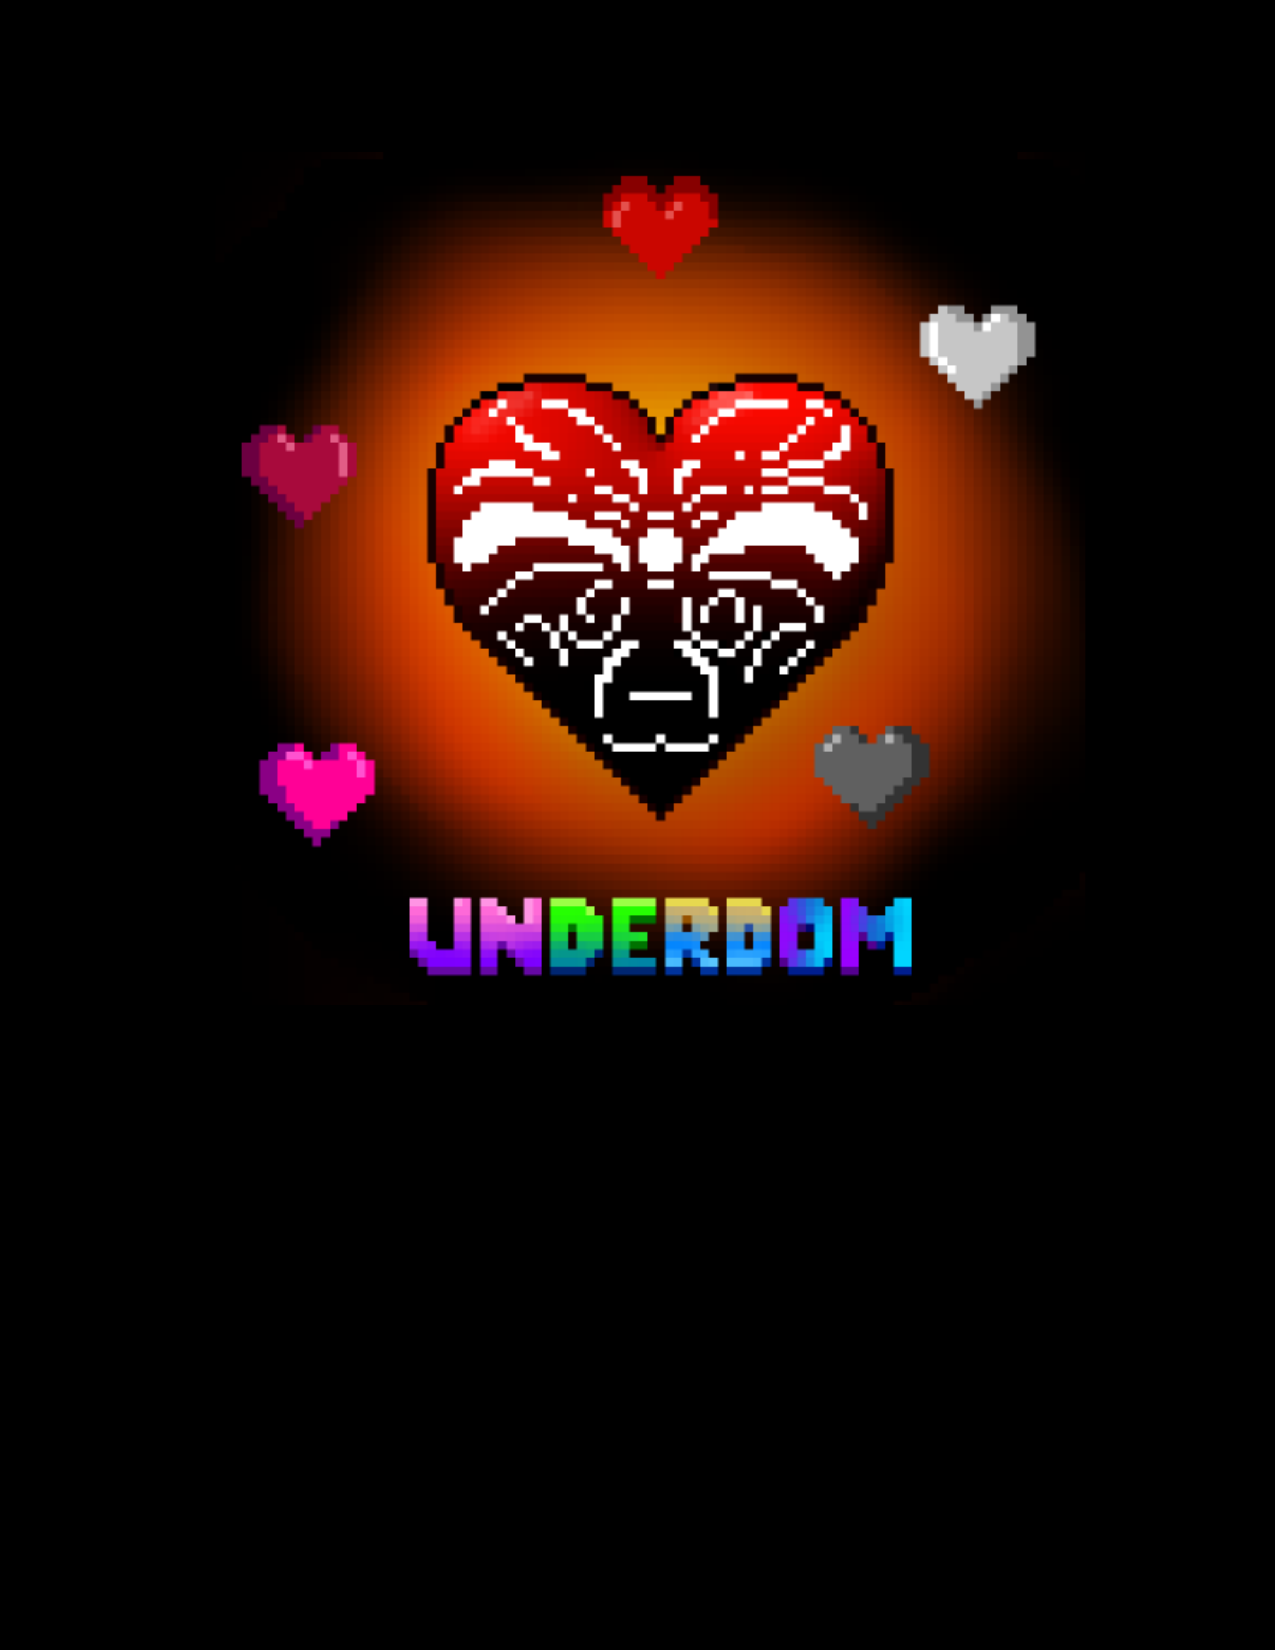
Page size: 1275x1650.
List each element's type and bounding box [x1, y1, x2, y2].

picture [214, 152, 1086, 1005]
